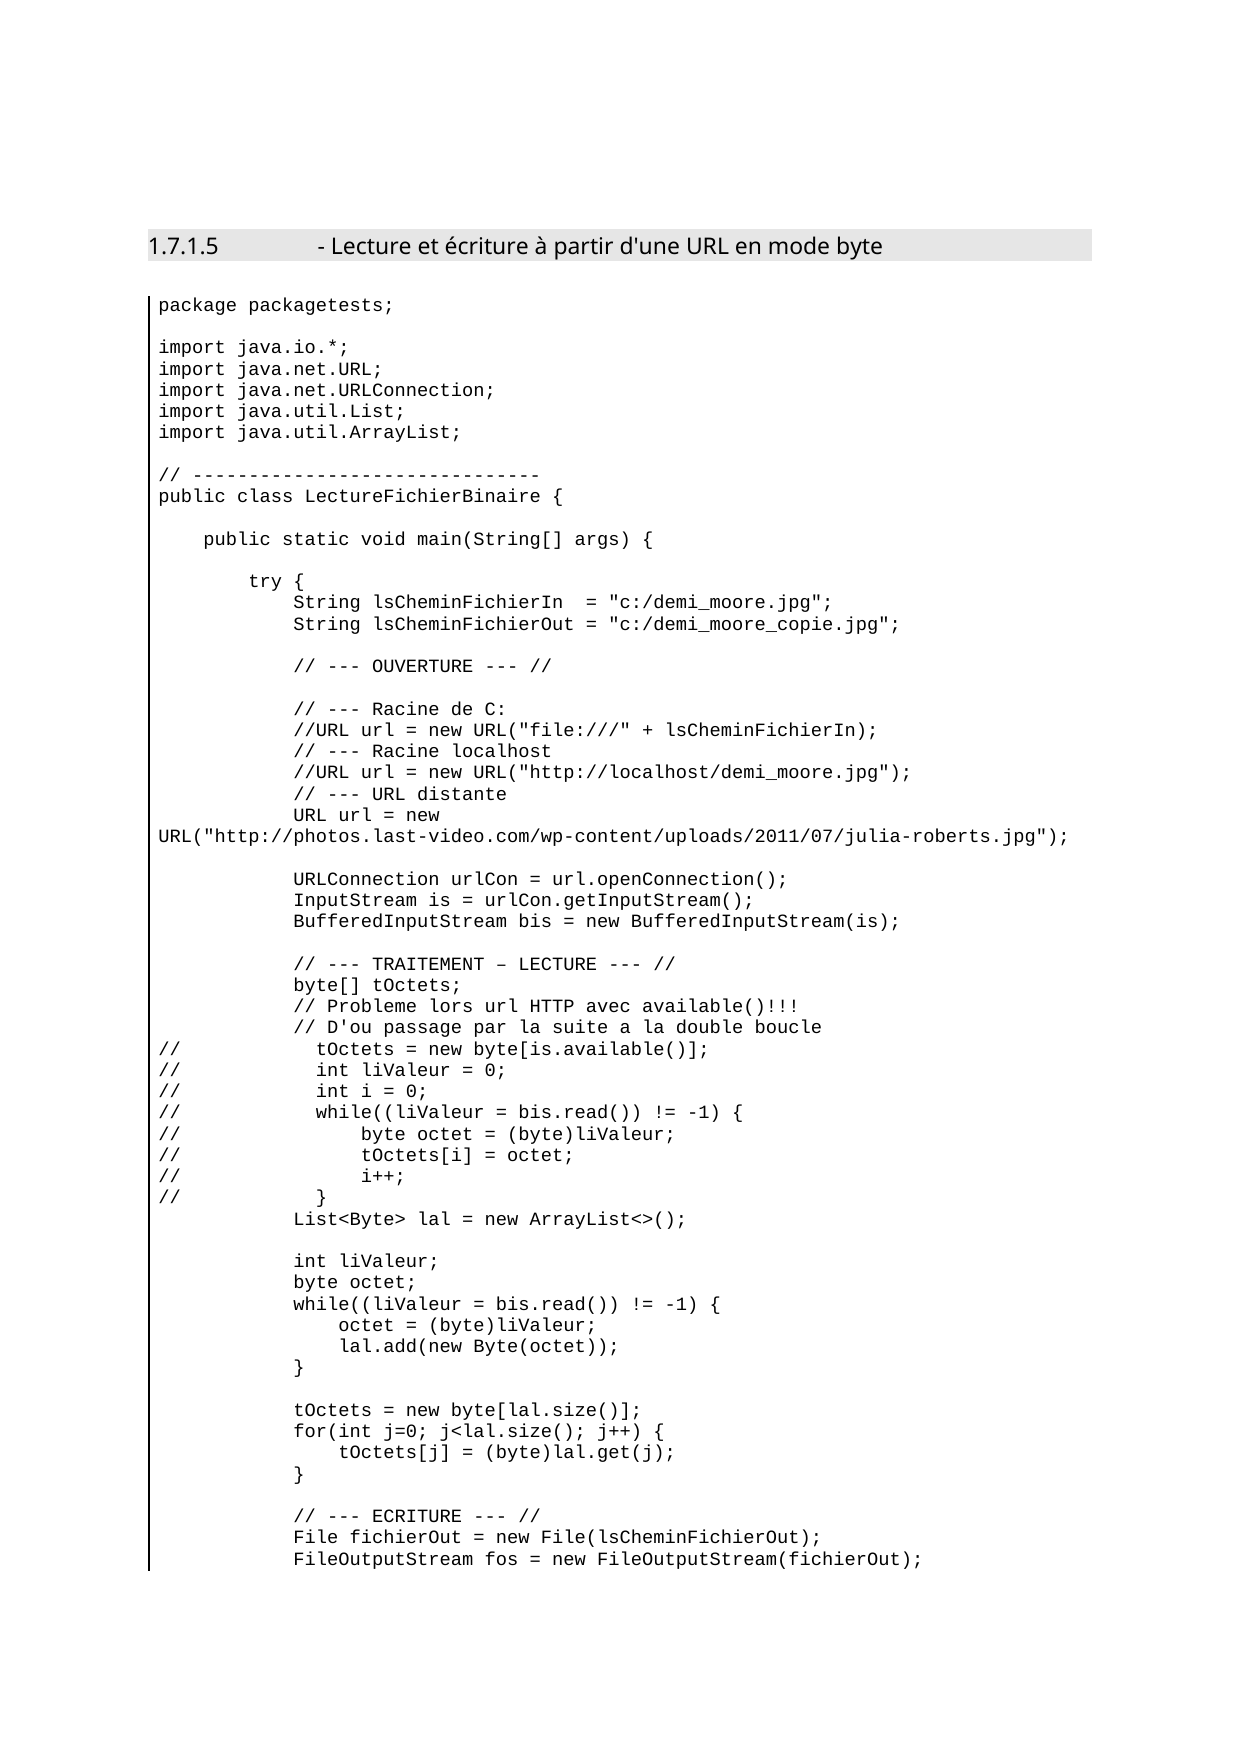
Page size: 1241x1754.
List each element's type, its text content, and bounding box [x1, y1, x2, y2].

text String lsCheminFichierOut = "c:/demi_moore_copie.jpg"; [150, 614, 1092, 636]
text octet = (byte)liValeur; [150, 1316, 1092, 1337]
text // --- OUVERTURE --- // [150, 657, 1092, 678]
text // Probleme lors url HTTP avec available()!!! [150, 997, 1092, 1018]
text public class LectureFichierBinaire { [150, 487, 1092, 508]
text public static void main(String[] args) { [150, 529, 1092, 551]
text BufferedInputStream bis = new BufferedInputStream(is); [150, 912, 1092, 933]
text // tOctets[i] = octet; [150, 1146, 1092, 1167]
text FileOutputStream fos = new FileOutputStream(fichierOut); [150, 1549, 1092, 1571]
text for(int j=0; j<lal.size(); j++) { [150, 1422, 1092, 1443]
text InputStream is = urlCon.getInputStream(); [150, 891, 1092, 912]
text package packagetests; [150, 296, 1092, 317]
text byte octet; [150, 1273, 1092, 1294]
text //URL url = new URL("file:///" + lsCheminFichierIn); [150, 721, 1092, 742]
text // --- Racine de C: [150, 699, 1092, 721]
text // D'ou passage par la suite a la double boucle [150, 1018, 1092, 1039]
text // } [150, 1188, 1092, 1209]
text import java.util.ArrayList; [150, 423, 1092, 444]
text // i++; [150, 1167, 1092, 1188]
text tOctets[j] = (byte)lal.get(j); [150, 1443, 1092, 1464]
text byte[] tOctets; [150, 976, 1092, 997]
text //URL url = new URL("http://localhost/demi_moore.jpg"); [150, 763, 1092, 784]
text import java.io.*; [150, 338, 1092, 359]
text // int liValeur = 0; [150, 1061, 1092, 1082]
text // --- Racine localhost [150, 742, 1092, 763]
text import java.net.URL; [150, 359, 1092, 381]
text import java.util.List; [150, 402, 1092, 423]
text int liValeur; [150, 1252, 1092, 1273]
subtitle - Lecture et écriture à partir d'une URL en mode byte [148, 229, 1092, 261]
text List<Byte> lal = new ArrayList<>(); [150, 1209, 1092, 1231]
text tOctets = new byte[lal.size()]; [150, 1401, 1092, 1422]
text // while((liValeur = bis.read()) != -1) { [150, 1103, 1092, 1124]
text while((liValeur = bis.read()) != -1) { [150, 1294, 1092, 1316]
text } [150, 1358, 1092, 1379]
text // --- URL distante [150, 784, 1092, 806]
text // --- ECRITURE --- // [150, 1507, 1092, 1528]
text File fichierOut = new File(lsCheminFichierOut); [150, 1528, 1092, 1549]
text lal.add(new Byte(octet)); [150, 1337, 1092, 1358]
text URL url = new URL("http://photos.last-video.com/wp-content/uploads/2011/07/julia-roberts.jpg"); [150, 806, 1092, 848]
text // tOctets = new byte[is.available()]; [150, 1039, 1092, 1061]
text // int i = 0; [150, 1082, 1092, 1103]
text } [150, 1464, 1092, 1486]
text try { [150, 572, 1092, 593]
text // ------------------------------- [150, 466, 1092, 487]
text // --- TRAITEMENT – LECTURE --- // [150, 954, 1092, 976]
text // byte octet = (byte)liValeur; [150, 1124, 1092, 1146]
text import java.net.URLConnection; [150, 381, 1092, 402]
text String lsCheminFichierIn = "c:/demi_moore.jpg"; [150, 593, 1092, 614]
text URLConnection urlCon = url.openConnection(); [150, 869, 1092, 891]
